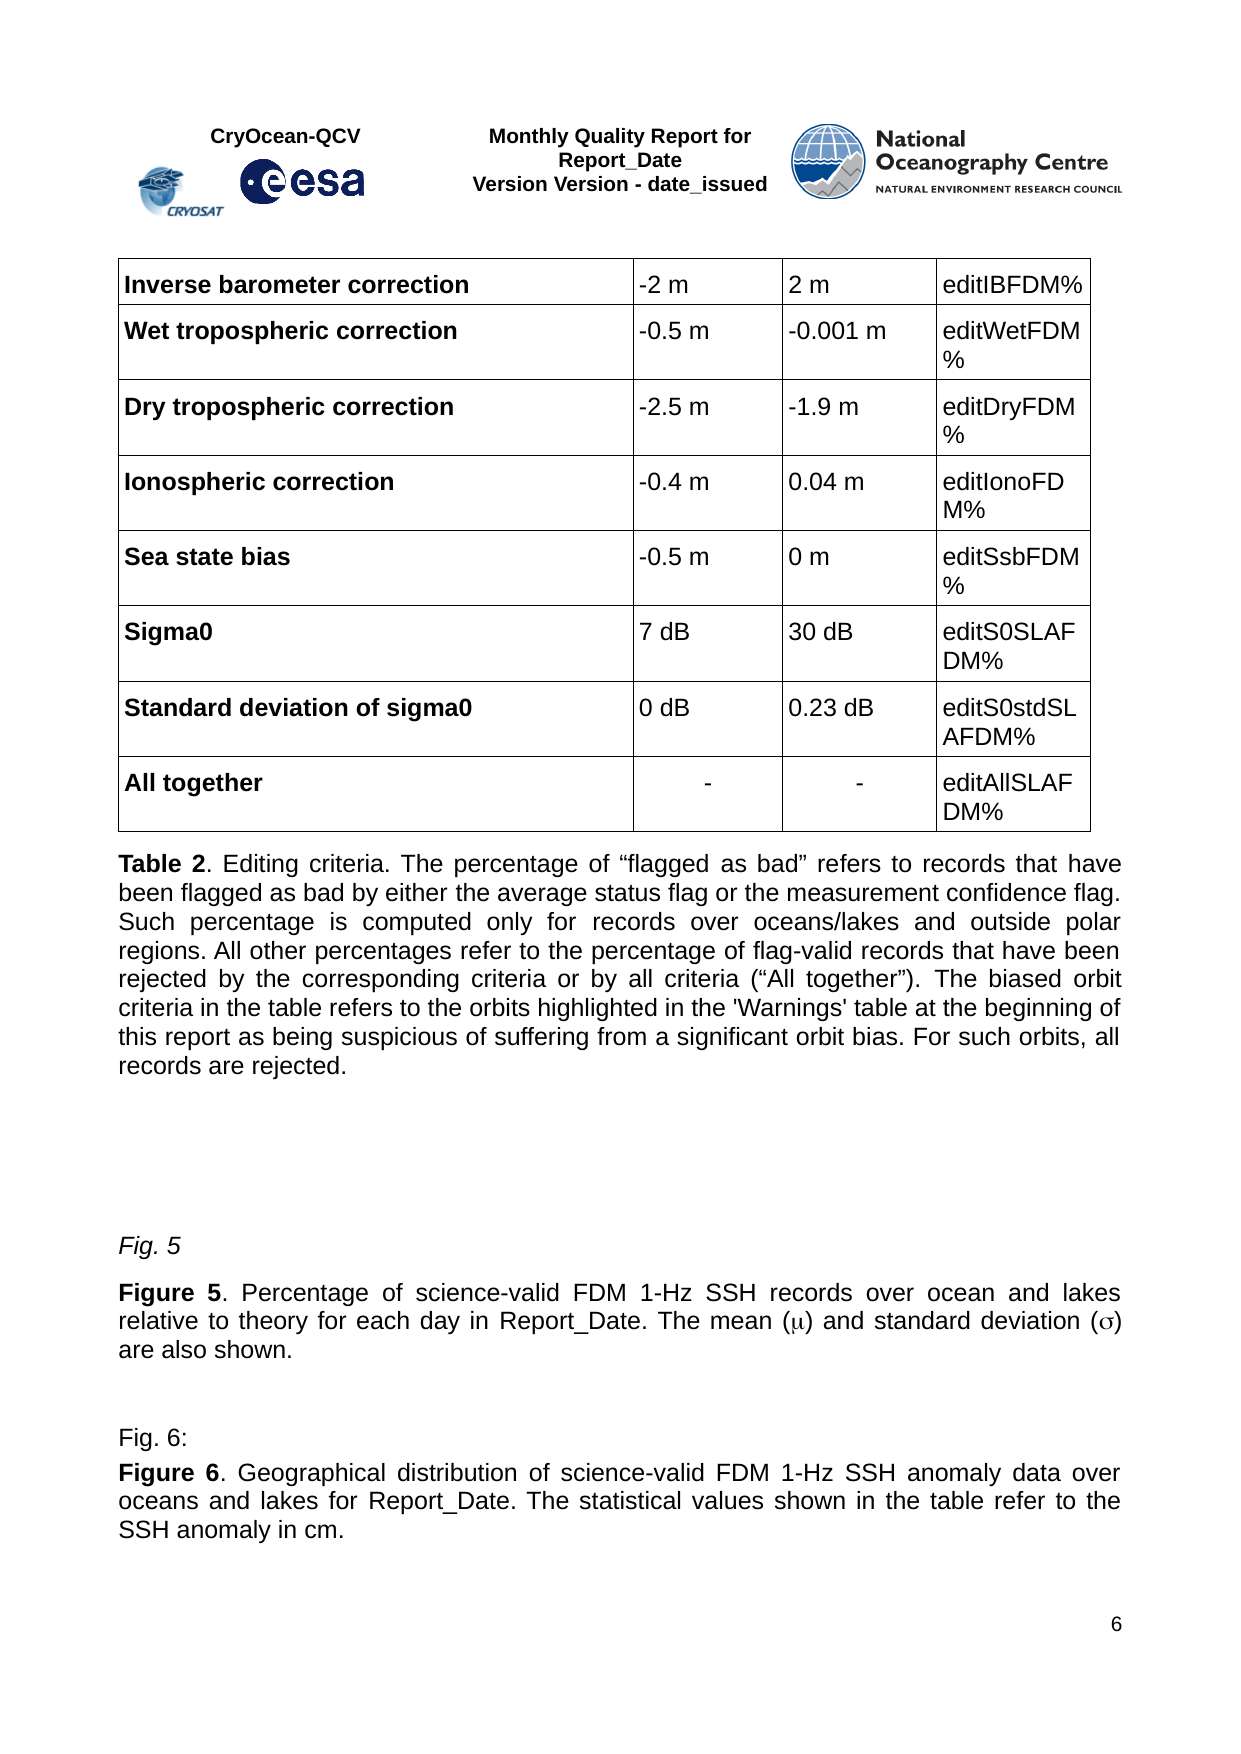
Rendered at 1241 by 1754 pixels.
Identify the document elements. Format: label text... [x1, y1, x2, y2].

table_cell editIBFDM% [937, 259, 1090, 304]
table_cell 0 dB [634, 682, 782, 756]
text Figure 5. Percentage of science-valid FDM 1-Hz SSH records over ocean and lakes relative to theory for each day in Report_Date. The mean (μ) and standard deviation (σ) are also shown. [118, 1278, 1122, 1364]
table_cell editAllSLAFDM% [937, 757, 1090, 831]
table_cell - [634, 757, 782, 831]
table_cell -0.5 m [634, 305, 782, 379]
table_cell editWetFDM% [937, 305, 1090, 379]
table_cell -0.001 m [783, 305, 936, 379]
table_cell -0.5 m [634, 531, 782, 605]
table_cell 30 dB [783, 606, 936, 681]
table_cell editS0stdSLAFDM% [937, 682, 1090, 756]
table_cell editS0SLAFDM% [937, 606, 1090, 681]
table_cell -2 m [634, 259, 782, 304]
table_cell Inverse barometer correction [119, 259, 633, 304]
table_cell 0.23 dB [783, 682, 936, 756]
table_cell 7 dB [634, 606, 782, 681]
table_cell Ionospheric correction [119, 456, 633, 530]
table_cell Dry tropospheric correction [119, 380, 633, 455]
table_cell - [783, 757, 936, 831]
table_cell editDryFDM% [937, 380, 1090, 455]
text Fig. 5 [118, 1231, 1122, 1260]
table_cell -1.9 m [783, 380, 936, 455]
table_cell Sea state bias [119, 531, 633, 605]
table_cell 0 m [783, 531, 936, 605]
table_cell -2.5 m [634, 380, 782, 455]
table_cell 0.04 m [783, 456, 936, 530]
table_cell 2 m [783, 259, 936, 304]
table_cell Sigma0 [119, 606, 633, 681]
picture [118, 159, 364, 224]
table_cell editIonoFDM% [937, 456, 1090, 530]
text Table 2. Editing criteria. The percentage of “flagged as bad” refers to records that have been flagged as bad by either the average status flag or the measurement confidence flag. Such percentage is computed only for records over oceans/lakes and outside polar regions. All other percentages refer to the percentage of flag-valid records that have been rejected by the corresponding criteria or by all criteria (“All together”). The biased orbit criteria in the table refers to the orbits highlighted in the 'Warnings' table at the beginning of this report as being suspicious of suffering from a significant orbit bias. For such orbits, all records are rejected. [118, 849, 1122, 1079]
table_cell -0.4 m [634, 456, 782, 530]
text Fig. 6: [118, 1423, 1122, 1452]
text Figure 6. Geographical distribution of science-valid FDM 1-Hz SSH anomaly data over oceans and lakes for Report_Date. The statistical values shown in the table refer to the SSH anomaly in cm. [118, 1457, 1122, 1544]
table_cell editSsbFDM% [937, 531, 1090, 605]
table_cell Standard deviation of sigma0 [119, 682, 633, 756]
table_cell All together [119, 757, 633, 831]
table_cell Wet tropospheric correction [119, 305, 633, 379]
